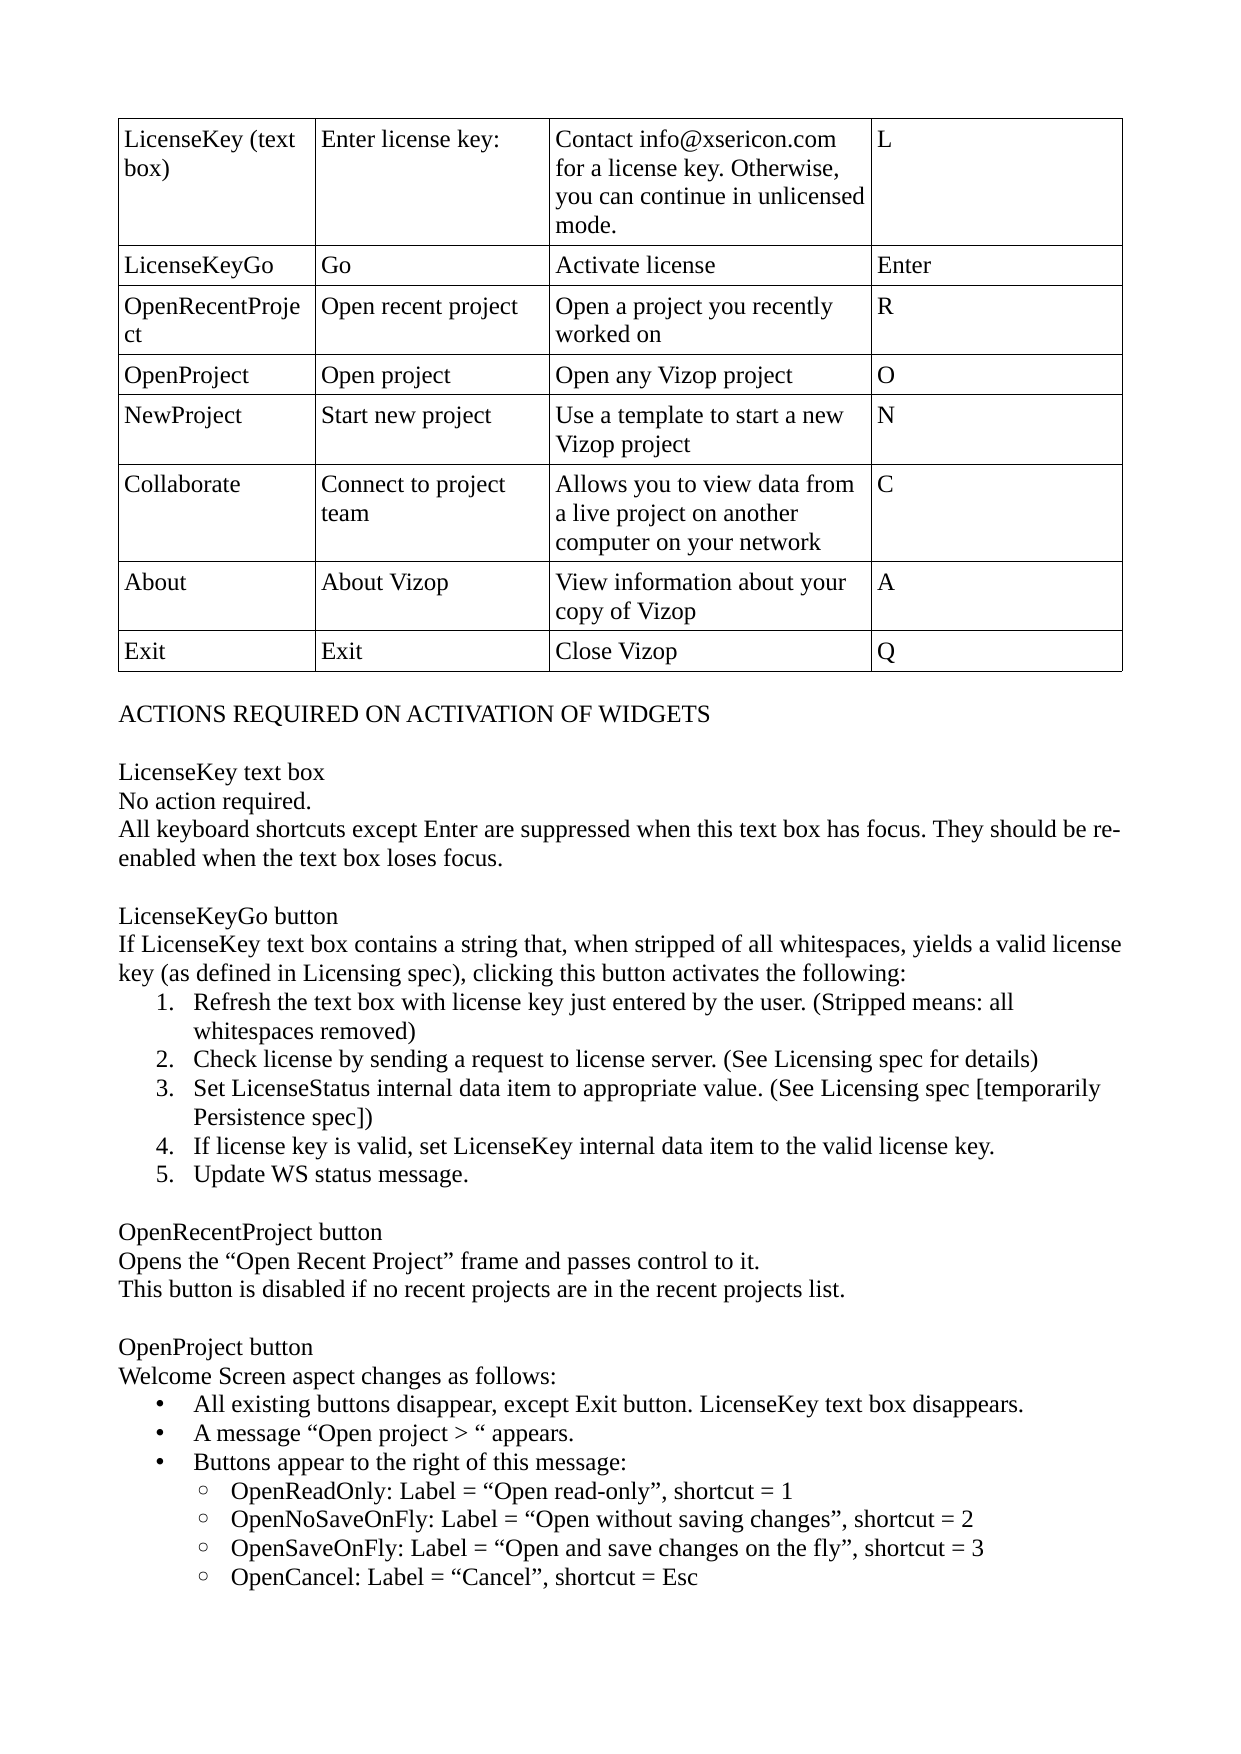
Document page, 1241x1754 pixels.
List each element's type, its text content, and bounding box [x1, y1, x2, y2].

table_cell View information about your copy of Vizop [550, 562, 871, 630]
table_cell Exit [316, 631, 549, 671]
table_cell O [872, 355, 1122, 394]
list Check license by sending a request to license server. (See Licensing spec for details) [156, 1044, 1122, 1073]
text This button is disabled if no recent projects are in the recent projects list. [118, 1274, 1122, 1303]
list Refresh the text box with license key just entered by the user. (Stripped means: all whitespaces removed) [156, 987, 1122, 1044]
table_cell About [119, 562, 315, 630]
text Welcome Screen aspect changes as follows: [118, 1361, 1122, 1389]
table_cell Open project [316, 355, 549, 394]
table_cell Use a template to start a new Vizop project [550, 395, 871, 463]
table_cell Collaborate [119, 465, 315, 561]
list Buttons appear to the right of this message: [156, 1447, 1122, 1476]
text All keyboard shortcuts except Enter are suppressed when this text box has focus. They should be re-enabled when the text box loses focus. [118, 814, 1122, 872]
table_cell Allows you to view data from a live project on another computer on your network [550, 465, 871, 561]
text OpenProject button [118, 1332, 1122, 1361]
list Set LicenseStatus internal data item to appropriate value. (See Licensing spec [temporarily Persistence spec]) [156, 1073, 1122, 1131]
list Update WS status message. [156, 1159, 1122, 1188]
table_cell Open a project you recently worked on [550, 286, 871, 354]
table_cell OpenRecentProject [119, 286, 315, 354]
list OpenCancel: Label = “Cancel”, shortcut = Esc [193, 1562, 1122, 1591]
text No action required. [118, 786, 1122, 814]
list OpenSaveOnFly: Label = “Open and save changes on the fly”, shortcut = 3 [193, 1533, 1122, 1562]
table_cell N [872, 395, 1122, 463]
table_cell A [872, 562, 1122, 630]
text LicenseKeyGo button [118, 901, 1122, 929]
text If LicenseKey text box contains a string that, when stripped of all whitespaces, yields a valid license key (as defined in Licensing spec), clicking this button activates the following: [118, 929, 1122, 987]
table_cell Enter license key: [316, 119, 549, 245]
list A message “Open project > “ appears. [156, 1418, 1122, 1447]
table_cell Close Vizop [550, 631, 871, 671]
table_cell Contact info@xsericon.com for a license key. Otherwise, you can continue in unlicensed mode. [550, 119, 871, 245]
table_cell Activate license [550, 246, 871, 285]
list OpenReadOnly: Label = “Open read-only”, shortcut = 1 [193, 1476, 1122, 1504]
table_cell LicenseKeyGo [119, 246, 315, 285]
table_cell Open any Vizop project [550, 355, 871, 394]
table_cell Start new project [316, 395, 549, 463]
table_cell Open recent project [316, 286, 549, 354]
text Opens the “Open Recent Project” frame and passes control to it. [118, 1246, 1122, 1274]
table_cell LicenseKey (text box) [119, 119, 315, 245]
list If license key is valid, set LicenseKey internal data item to the valid license key. [156, 1131, 1122, 1159]
list All existing buttons disappear, except Exit button. LicenseKey text box disappears. [156, 1389, 1122, 1418]
table_cell Go [316, 246, 549, 285]
text LicenseKey text box [118, 757, 1122, 786]
table_cell NewProject [119, 395, 315, 463]
text ACTIONS REQUIRED ON ACTIVATION OF WIDGETS [118, 699, 1122, 728]
table_cell OpenProject [119, 355, 315, 394]
table_cell Q [872, 631, 1122, 671]
text OpenRecentProject button [118, 1217, 1122, 1246]
table_cell R [872, 286, 1122, 354]
list OpenNoSaveOnFly: Label = “Open without saving changes”, shortcut = 2 [193, 1504, 1122, 1533]
table_cell Enter [872, 246, 1122, 285]
table_cell C [872, 465, 1122, 561]
table_cell L [872, 119, 1122, 245]
table_cell Exit [119, 631, 315, 671]
table_cell Connect to project team [316, 465, 549, 561]
table_cell About Vizop [316, 562, 549, 630]
